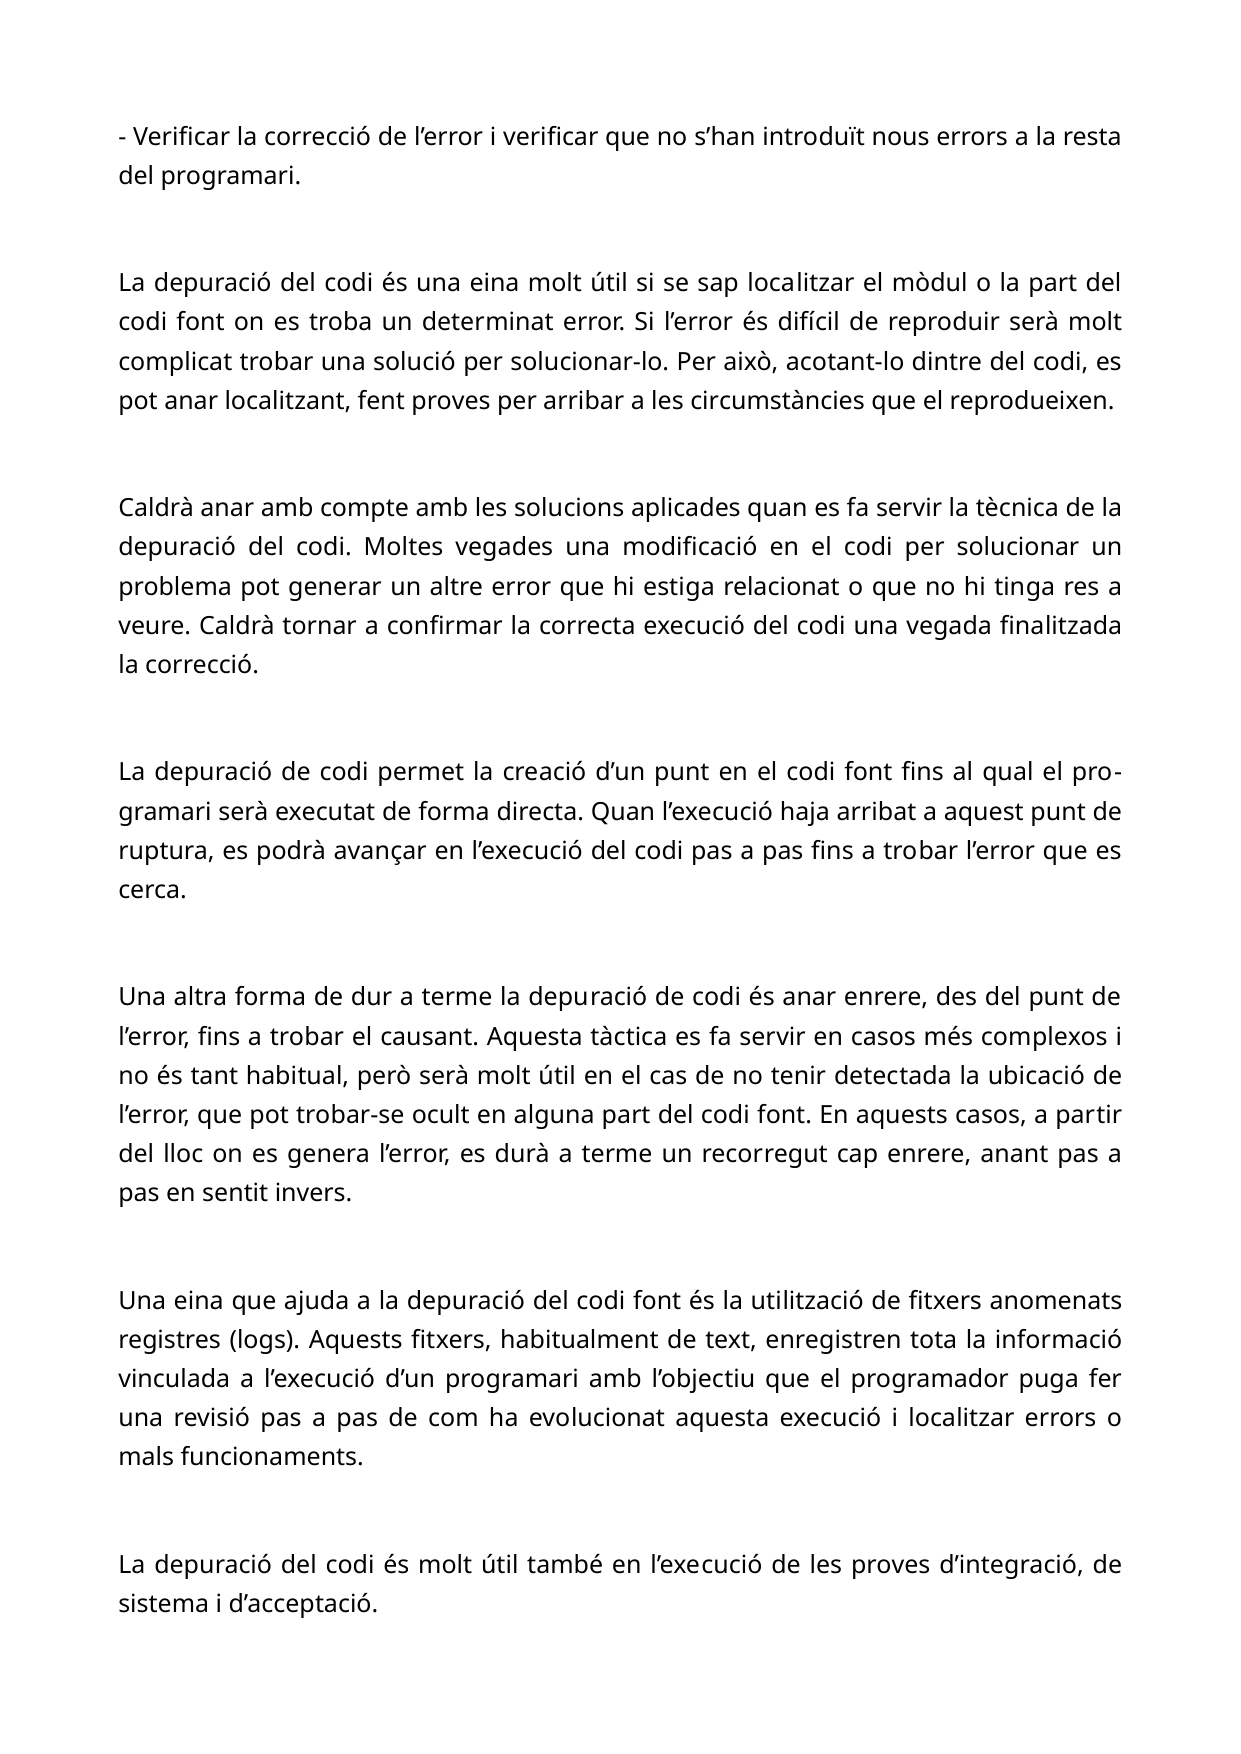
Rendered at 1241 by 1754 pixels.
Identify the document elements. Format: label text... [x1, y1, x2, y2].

text La depu­ra­ció de codi per­met la cre­a­ció d’un punt en el codi font fins al qual el pro­gramari serà exe­cu­tat de forma directa. Quan l’exe­cu­ció haja arri­bat a aquest punt de rup­tura, es podrà avan­çar en l’exe­cu­ció del codi pas a pas fins a tro­bar l’error que es cerca. [118, 754, 1122, 906]
text Una eina que ajuda a la depu­ra­ció del codi font és la uti­lit­za­ció de fit­xers ano­me­nats regis­tres (logs). Aquests fit­xers, habi­tu­al­ment de text, enre­gis­tren tota la infor­ma­ció vincu­lada a l’exe­cu­ció d’un pro­gra­mari amb l’objec­tiu que el pro­gra­ma­dor puga fer una revi­sió pas a pas de com ha evo­lu­ci­o­nat aquesta exe­cu­ció i loca­lit­zar errors o mals funciona­ments. [118, 1282, 1122, 1473]
text La depu­ra­ció del codi és una eina molt útil si se sap loca­lit­zar el mòdul o la part del codi font on es troba un deter­mi­nat error. Si l’error és difí­cil de repro­duir serà molt com­pli­cat tro­bar una solu­ció per solu­ci­o­nar-lo. Per això, aco­tant-lo din­tre del codi, es pot anar localit­zant, fent pro­ves per arri­bar a les cir­cums­tàn­cies que el repro­du­ei­xen. [118, 265, 1122, 416]
text Cal­drà anar amb compte amb les solu­ci­ons apli­ca­des quan es fa ser­vir la tèc­nica de la depu­ra­ció del codi. Mol­tes vega­des una modi­fi­ca­ció en el codi per solu­ci­o­nar un problema pot gene­rar un altre error que hi esti­ga rela­ci­o­nat o que no hi tin­ga res a veure. Cal­drà tor­nar a con­fir­mar la cor­recta exe­cu­ció del codi una vegada fina­lit­zada la cor­rec­ció. [118, 490, 1122, 681]
text Una altra forma de dur a terme la depu­ra­ció de codi és anar enrere, des del punt de l’error, fins a tro­bar el cau­sant. Aquesta tàc­tica es fa ser­vir en casos més com­ple­xos i no és tant habi­tual, però serà molt útil en el cas de no tenir detec­tada la ubi­ca­ció de l’error, que pot tro­bar-se ocult en alguna part del codi font. En aquests casos, a par­tir del lloc on es genera l’error, es durà a terme un recor­re­gut cap enrere, anant pas a pas en sen­tit invers. [118, 979, 1122, 1209]
text - Veri­fi­car la cor­rec­ció de l’error i veri­fi­car que no s’han intro­duït nous errors a la resta del pro­gra­mari. [118, 118, 1122, 191]
text La depu­ra­ció del codi és molt útil també en l’exe­cu­ció de les pro­ves d’inte­gra­ció, de sistema i d’accep­ta­ció. [118, 1546, 1122, 1620]
